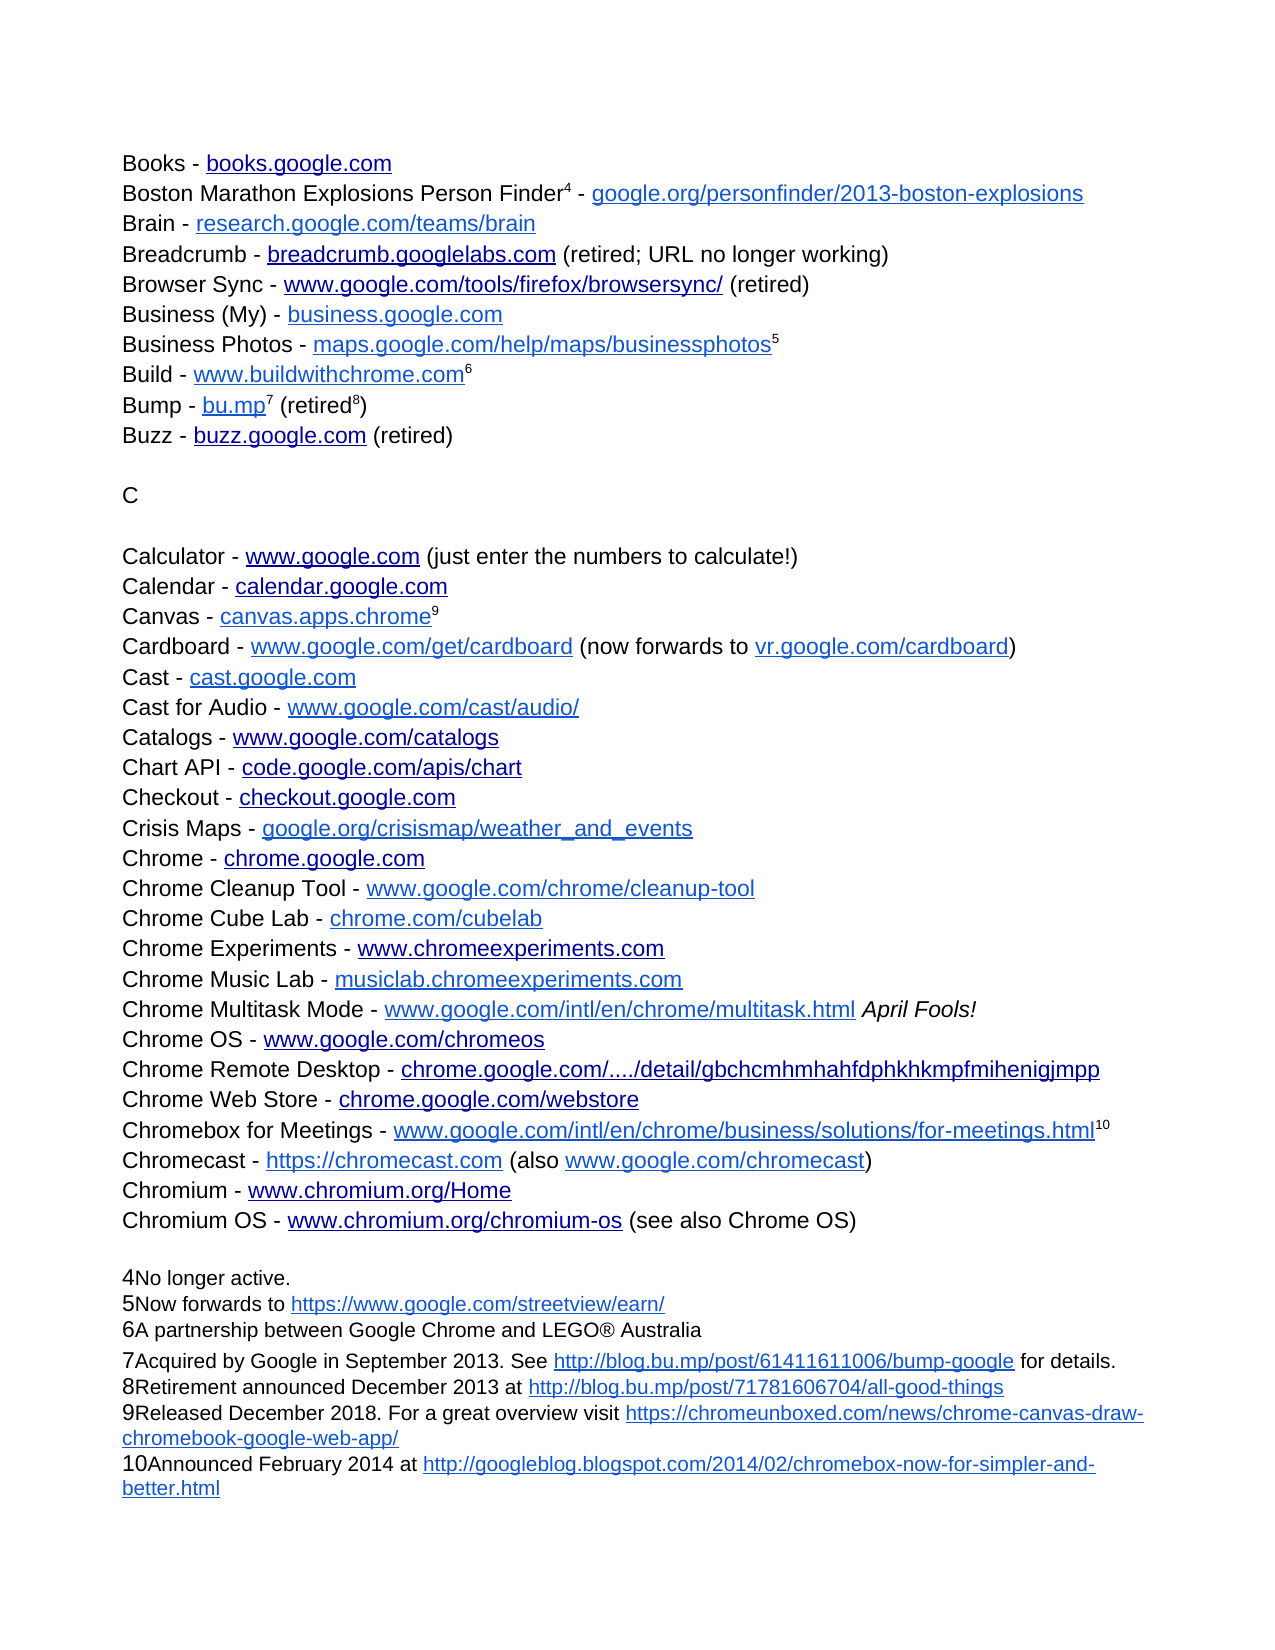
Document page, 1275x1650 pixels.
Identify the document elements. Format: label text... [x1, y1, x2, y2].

text Business Photos - maps.google.com/help/maps/businessphotos [122, 331, 1191, 358]
text Released December 2018. For a great overview visit https://chromeunboxed.com/news/chrome-canvas-draw-chromebook-google-web-app/ [122, 1399, 1191, 1450]
text Chrome Experiments - www.chromeexperiments.com [122, 935, 1191, 962]
text Browser Sync - www.google.com/tools/firefox/browsersync/ (retired) [122, 271, 1191, 297]
text Chrome Music Lab - musiclab.chromeexperiments.com [122, 966, 1191, 992]
text Chrome - chrome.google.com [122, 845, 1191, 871]
text Buzz - buzz.google.com (retired) [122, 422, 1191, 448]
text Acquired by Google in September 2013. See http://blog.bu.mp/post/61411611006/bump-google for details. [122, 1347, 1191, 1373]
text Now forwards to https://www.google.com/streetview/earn/ [122, 1290, 1191, 1316]
text Cardboard - www.google.com/get/cardboard (now forwards to vr.google.com/cardboard) [122, 633, 1191, 660]
text Chrome OS - www.google.com/chromeos [122, 1026, 1191, 1052]
text Brain - research.google.com/teams/brain [122, 210, 1191, 237]
text Cast for Audio - www.google.com/cast/audio/ [122, 694, 1191, 720]
text Retirement announced December 2013 at http://blog.bu.mp/post/71781606704/all-good-things [122, 1373, 1191, 1399]
text Chromebox for Meetings - www.google.com/intl/en/chrome/business/solutions/for-meetings.html [122, 1117, 1191, 1143]
text Build - www.buildwithchrome.com [122, 361, 1191, 388]
text Calculator - www.google.com (just enter the numbers to calculate!) [122, 543, 1191, 569]
text Chrome Multitask Mode - www.google.com/intl/en/chrome/multitask.html April Fools! [122, 996, 1191, 1022]
text C [122, 482, 1191, 509]
text Business (My) - business.google.com [122, 301, 1191, 327]
text Chrome Cube Lab - chrome.com/cubelab [122, 905, 1191, 932]
text Chrome Remote Desktop - chrome.google.com/..../detail/gbchcmhmhahfdphkhkmpfmihenigjmpp [122, 1056, 1191, 1083]
text Canvas - canvas.apps.chrome [122, 603, 1191, 629]
text Boston Marathon Explosions Person Finder - google.org/personfinder/2013-boston-explosions [122, 180, 1191, 207]
text Chromium - www.chromium.org/Home [122, 1177, 1191, 1203]
text No longer active. [122, 1264, 1191, 1290]
text Chromecast - https://chromecast.com (also www.google.com/chromecast) [122, 1147, 1191, 1173]
text Calendar - calendar.google.com [122, 573, 1191, 599]
text Cast - cast.google.com [122, 663, 1191, 690]
text Chart API - code.google.com/apis/chart [122, 754, 1191, 781]
text Announced February 2014 at http://googleblog.blogspot.com/2014/02/chromebox-now-for-simpler-and-better.html [122, 1450, 1191, 1500]
text Checkout - checkout.google.com [122, 784, 1191, 811]
text Chrome Cleanup Tool - www.google.com/chrome/cleanup-tool [122, 875, 1191, 901]
text Bump - bu.mp (retired) [122, 392, 1191, 418]
text Chromium OS - www.chromium.org/chromium-os (see also Chrome OS) [122, 1207, 1191, 1234]
text Breadcrumb - breadcrumb.googlelabs.com (retired; URL no longer working) [122, 241, 1191, 267]
text Crisis Maps - google.org/crisismap/weather_and_events [122, 814, 1191, 841]
text A partnership between Google Chrome and LEGO® Australia [122, 1316, 1191, 1343]
text Chrome Web Store - chrome.google.com/webstore [122, 1086, 1191, 1113]
text Catalogs - www.google.com/catalogs [122, 724, 1191, 750]
text Books - books.google.com [122, 150, 1191, 176]
